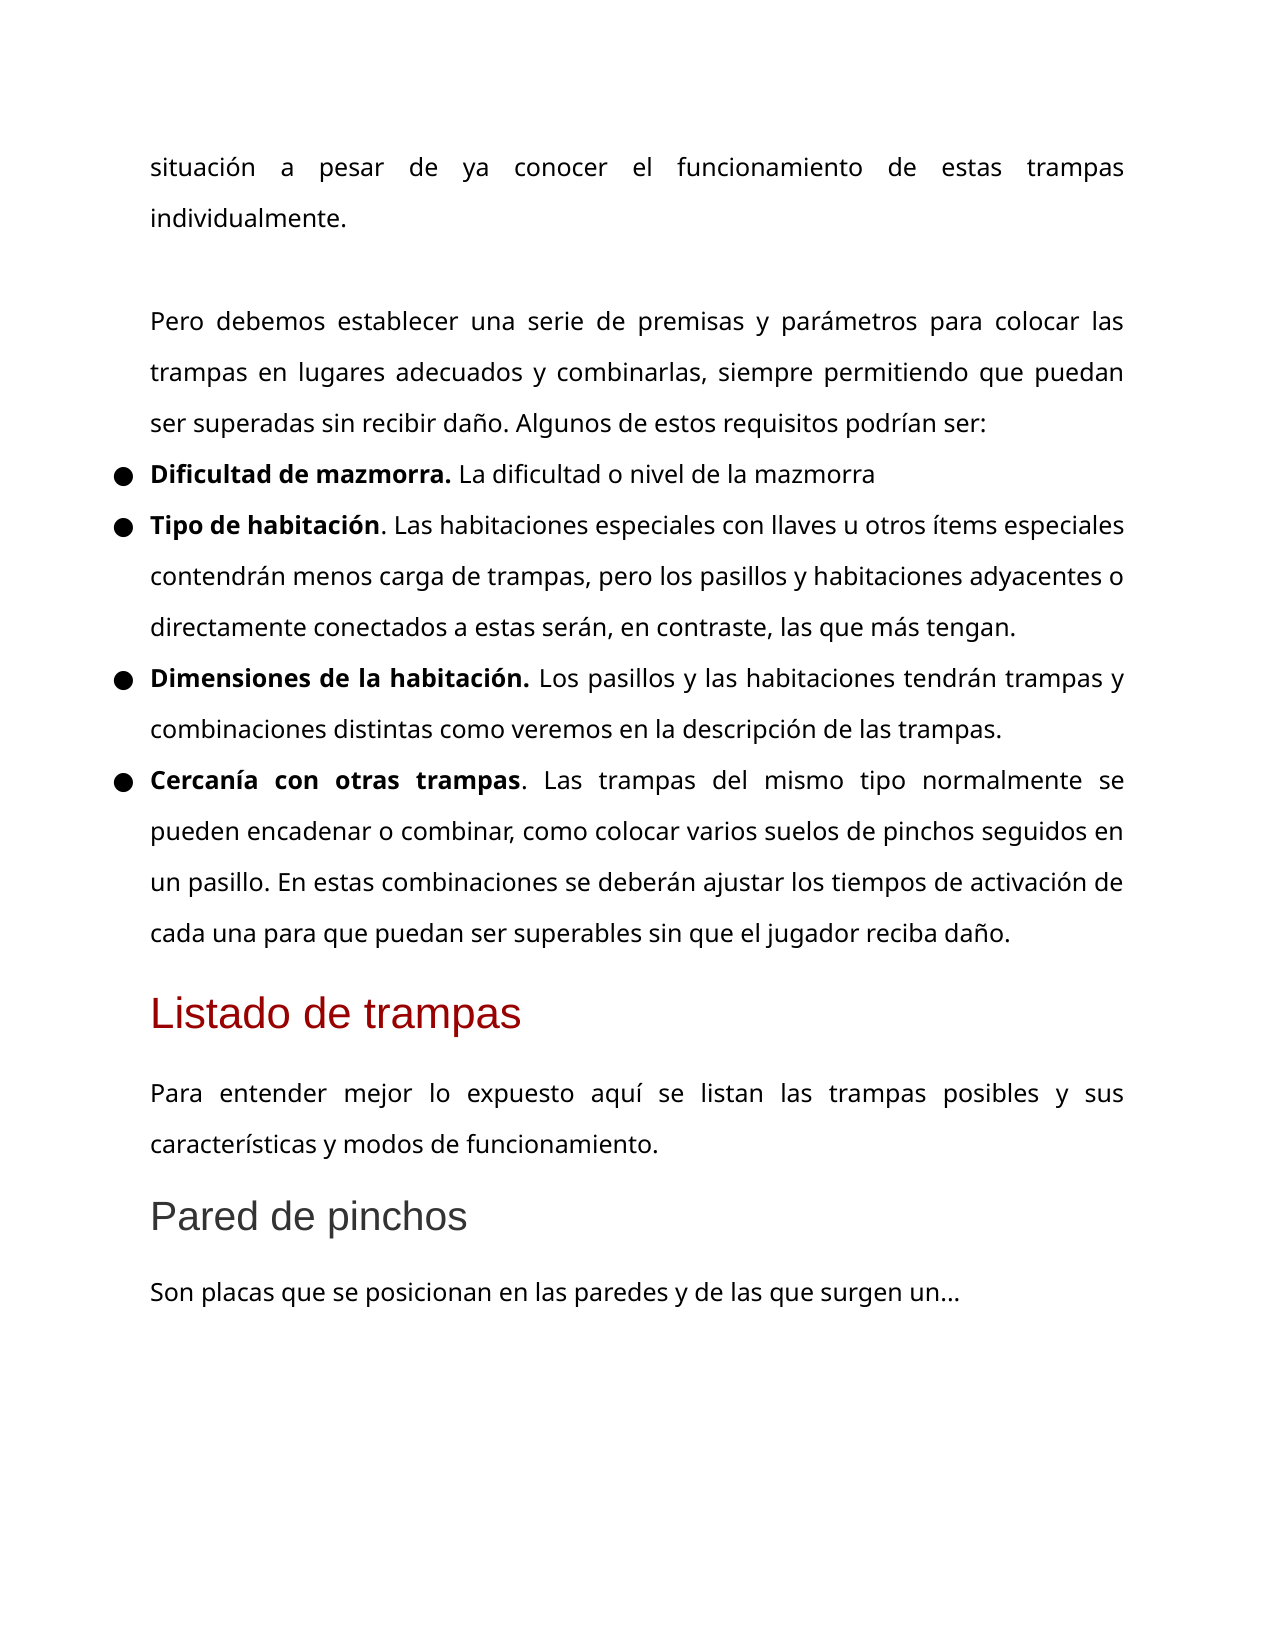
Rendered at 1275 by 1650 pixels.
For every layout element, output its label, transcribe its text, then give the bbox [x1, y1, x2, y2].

subtitle Listado de trampas [150, 987, 1125, 1038]
list Dimensiones de la habitación. Los pasillos y las habitaciones tendrán trampas y combinaciones distintas como veremos en la descripción de las trampas. [112, 660, 1125, 746]
subtitle Pared de pinchos [150, 1192, 1125, 1239]
list Dificultad de mazmorra. La dificultad o nivel de la mazmorra [112, 456, 1125, 490]
text Pero debemos establecer una serie de premisas y parámetros para colocar las trampas en lugares adecuados y combinarlas, siempre permitiendo que puedan ser superadas sin recibir daño. Algunos de estos requisitos podrían ser: [150, 303, 1125, 439]
text Para entender mejor lo expuesto aquí se listan las trampas posibles y sus características y modos de funcionamiento. [150, 1075, 1125, 1161]
text situación a pesar de ya conocer el funcionamiento de estas trampas individualmente. [150, 150, 1125, 235]
list Cercanía con otras trampas. Las trampas del mismo tipo normalmente se pueden encadenar o combinar, como colocar varios suelos de pinchos seguidos en un pasillo. En estas combinaciones se deberán ajustar los tiempos de activación de cada una para que puedan ser superables sin que el jugador reciba daño. [112, 762, 1125, 950]
text Son placas que se posicionan en las paredes y de las que surgen un... [150, 1275, 1125, 1309]
list Tipo de habitación. Las habitaciones especiales con llaves u otros ítems especiales contendrán menos carga de trampas, pero los pasillos y habitaciones adyacentes o directamente conectados a estas serán, en contraste, las que más tengan. [112, 507, 1125, 643]
